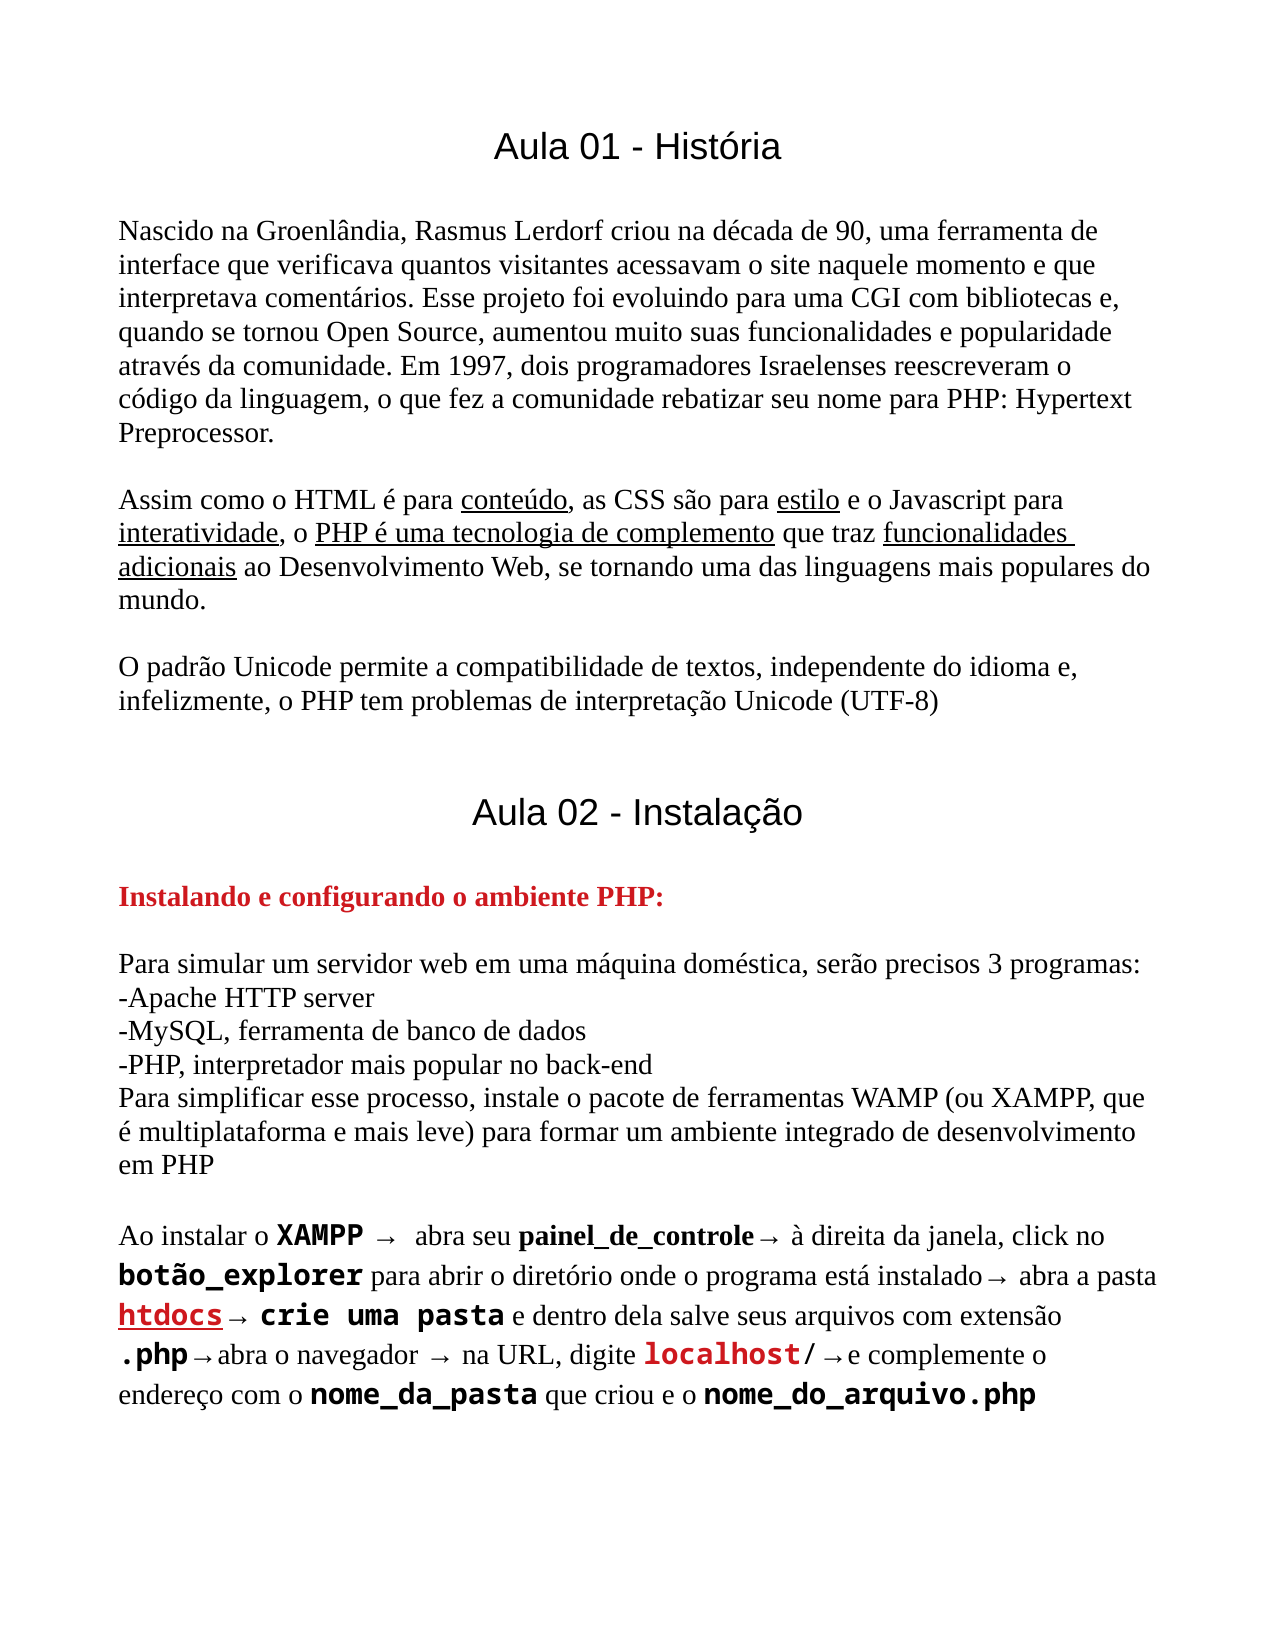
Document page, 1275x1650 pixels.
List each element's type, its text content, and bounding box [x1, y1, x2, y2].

text -Apache HTTP server [118, 980, 1157, 1013]
text Nascido na Groenlândia, Rasmus Lerdorf criou na década de 90, uma ferramenta de interface que verificava quantos visitantes acessavam o site naquele momento e que interpretava comentários. Esse projeto foi evoluindo para uma CGI com bibliotecas e, quando se tornou Open Source, aumentou muito suas funcionalidades e popularidade através da comunidade. Em 1997, dois programadores Israelenses reescreveram o código da linguagem, o que fez a comunidade rebatizar seu nome para PHP: Hypertext Preprocessor. [118, 213, 1157, 448]
text Para simular um servidor web em uma máquina doméstica, serão precisos 3 programas: [118, 946, 1157, 980]
subtitle Aula 01 - História [118, 124, 1157, 167]
text O padrão Unicode permite a compatibilidade de textos, independente do idioma e, infelizmente, o PHP tem problemas de interpretação Unicode (UTF-8) [118, 649, 1157, 717]
text -MySQL, ferramenta de banco de dados [118, 1013, 1157, 1047]
text -PHP, interpretador mais popular no back-end [118, 1047, 1157, 1080]
text Assim como o HTML é para conteúdo, as CSS são para estilo e o Javascript para interatividade, o PHP é uma tecnologia de complemento que traz funcionalidades adicionais ao Desenvolvimento Web, se tornando uma das linguagens mais populares do mundo. [118, 482, 1157, 616]
text Ao instalar o XAMPP → abra seu painel_de_controle→ à direita da janela, click no botão_explorer para abrir o diretório onde o programa está instalado→ abra a pasta htdocs→ crie uma pasta e dentro dela salve seus arquivos com extensão .php→abra o navegador → na URL, digite localhost/→e complemente o endereço com o nome_da_pasta que criou e o nome_do_arquivo.php [118, 1214, 1157, 1413]
text Instalando e configurando o ambiente PHP: [118, 879, 1157, 913]
text Para simplificar esse processo, instale o pacote de ferramentas WAMP (ou XAMPP, que é multiplataforma e mais leve) para formar um ambiente integrado de desenvolvimento em PHP [118, 1080, 1157, 1181]
subtitle Aula 02 - Instalação [118, 790, 1157, 833]
